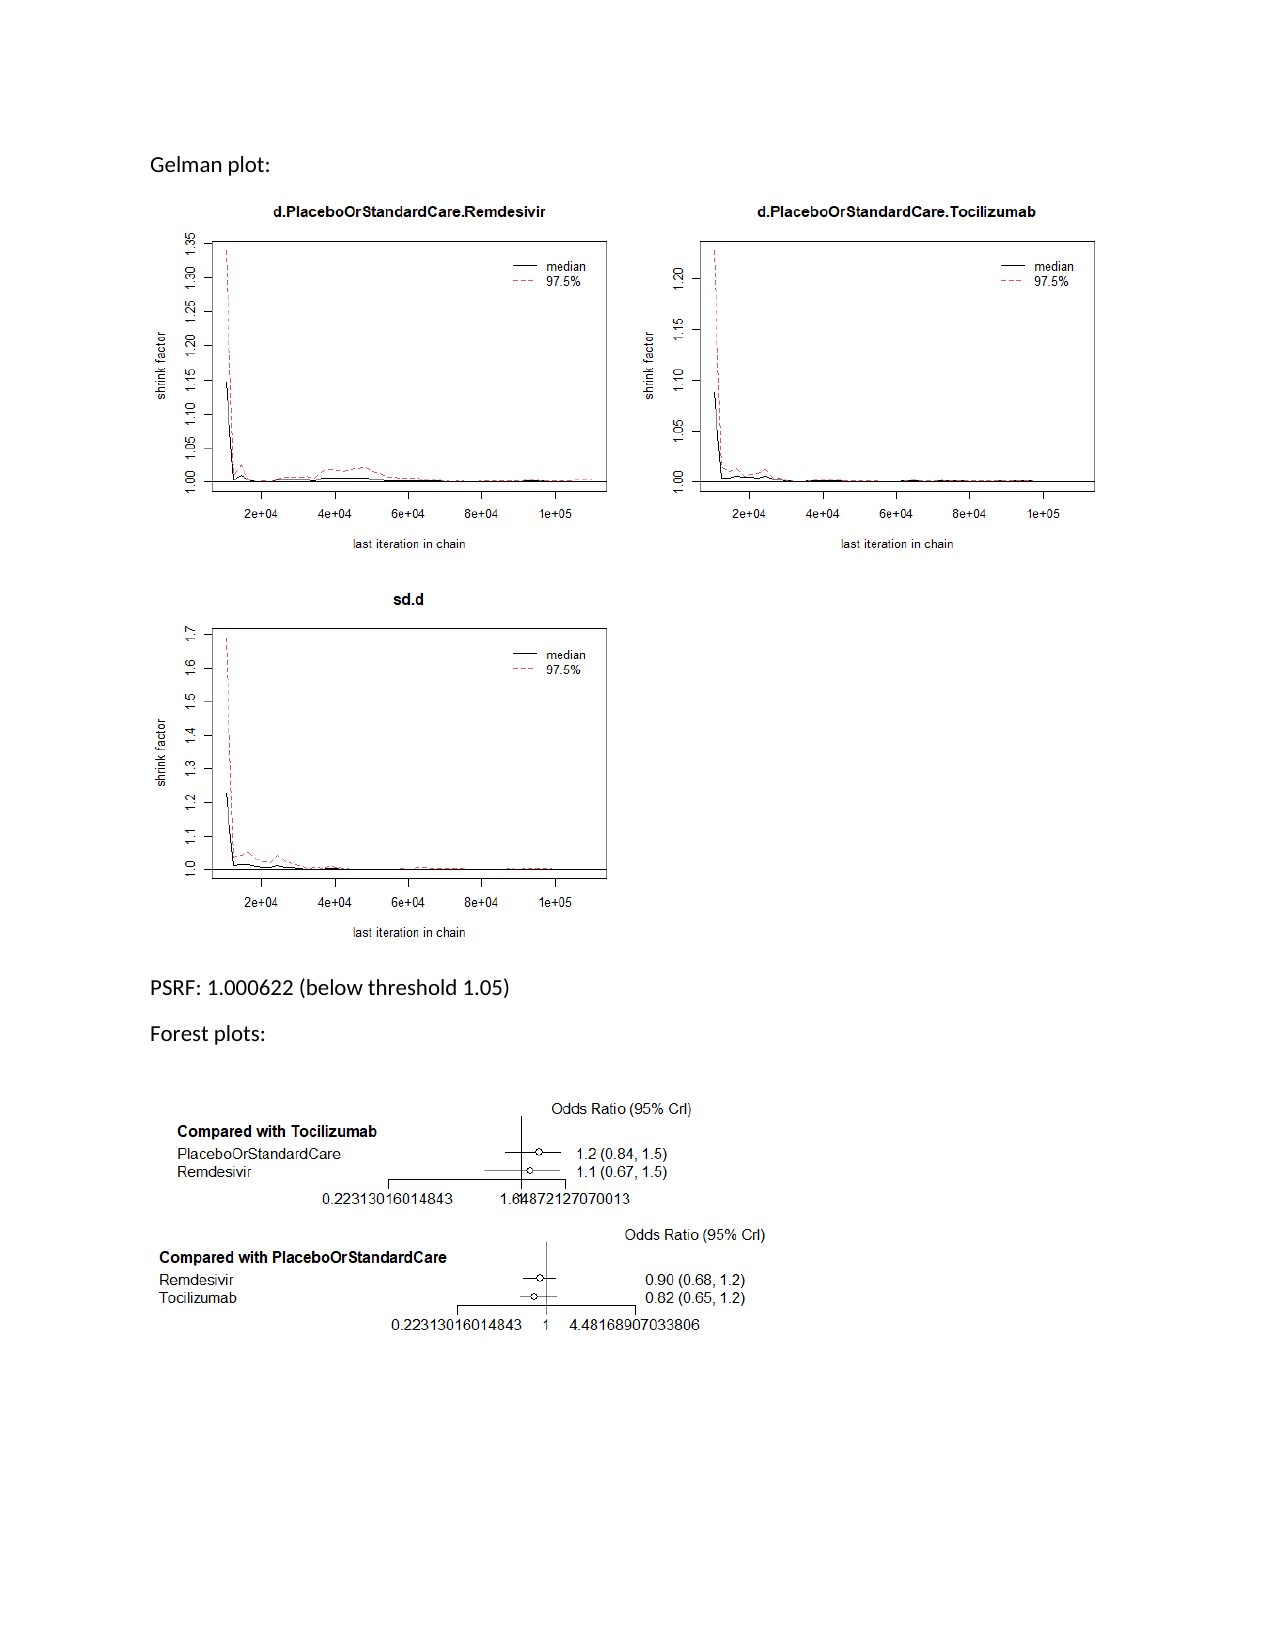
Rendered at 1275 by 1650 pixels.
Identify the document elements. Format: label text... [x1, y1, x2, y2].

text Forest plots: [150, 1019, 1125, 1047]
text PSRF: 1.000622 (below threshold 1.05) [150, 973, 1125, 1001]
text Gelman plot: [150, 150, 1125, 179]
